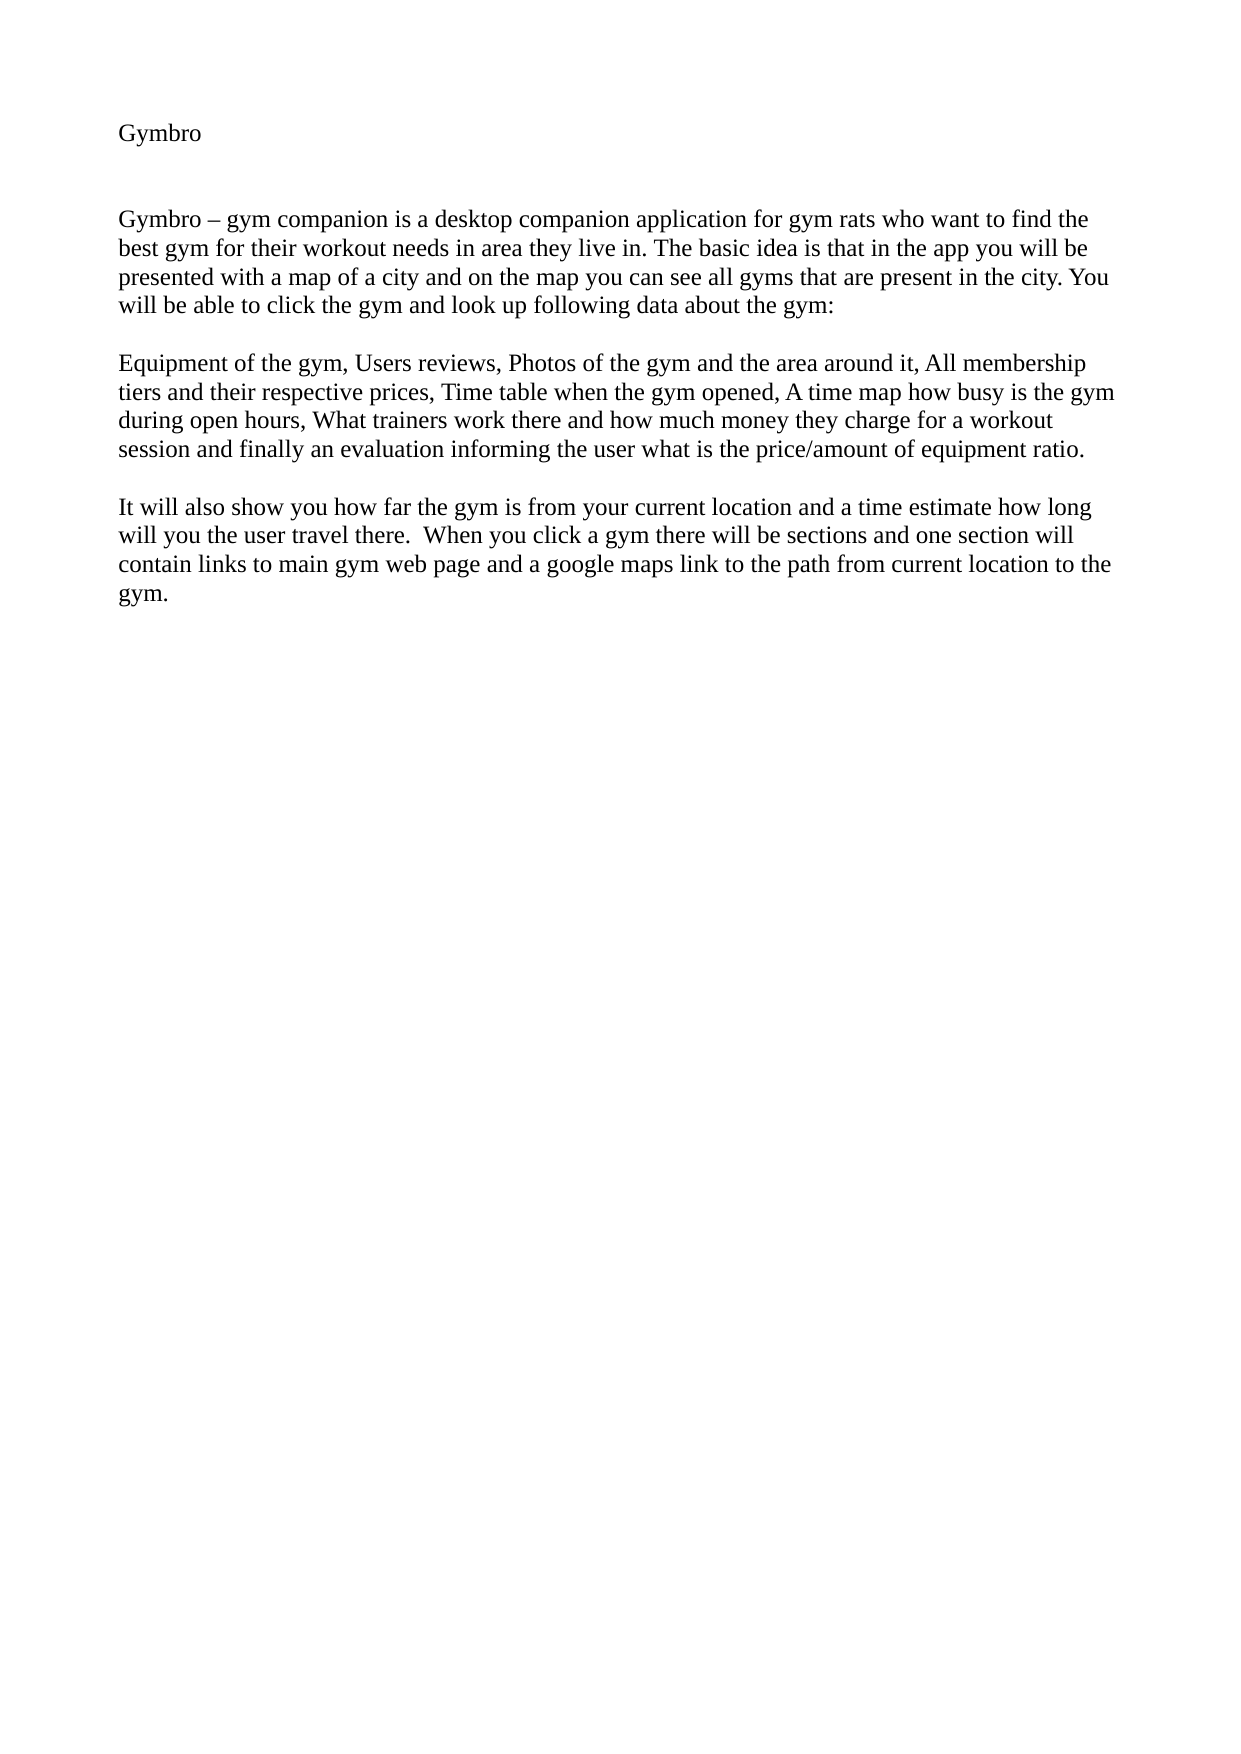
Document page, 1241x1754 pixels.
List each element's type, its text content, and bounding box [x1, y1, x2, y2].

text Equipment of the gym, Users reviews, Photos of the gym and the area around it, All membership tiers and their respective prices, Time table when the gym opened, A time map how busy is the gym during open hours, What trainers work there and how much money they charge for a workout session and finally an evaluation informing the user what is the price/amount of equipment ratio. [118, 348, 1122, 463]
text Gymbro – gym companion is a desktop companion application for gym rats who want to find the best gym for their workout needs in area they live in. The basic idea is that in the app you will be presented with a map of a city and on the map you can see all gyms that are present in the city. You will be able to click the gym and look up following data about the gym: [118, 204, 1122, 319]
text It will also show you how far the gym is from your current location and a time estimate how long will you the user travel there. When you click a gym there will be sections and one section will contain links to main gym web page and a google maps link to the path from current location to the gym. [118, 492, 1122, 607]
text Gymbro [118, 118, 1122, 147]
